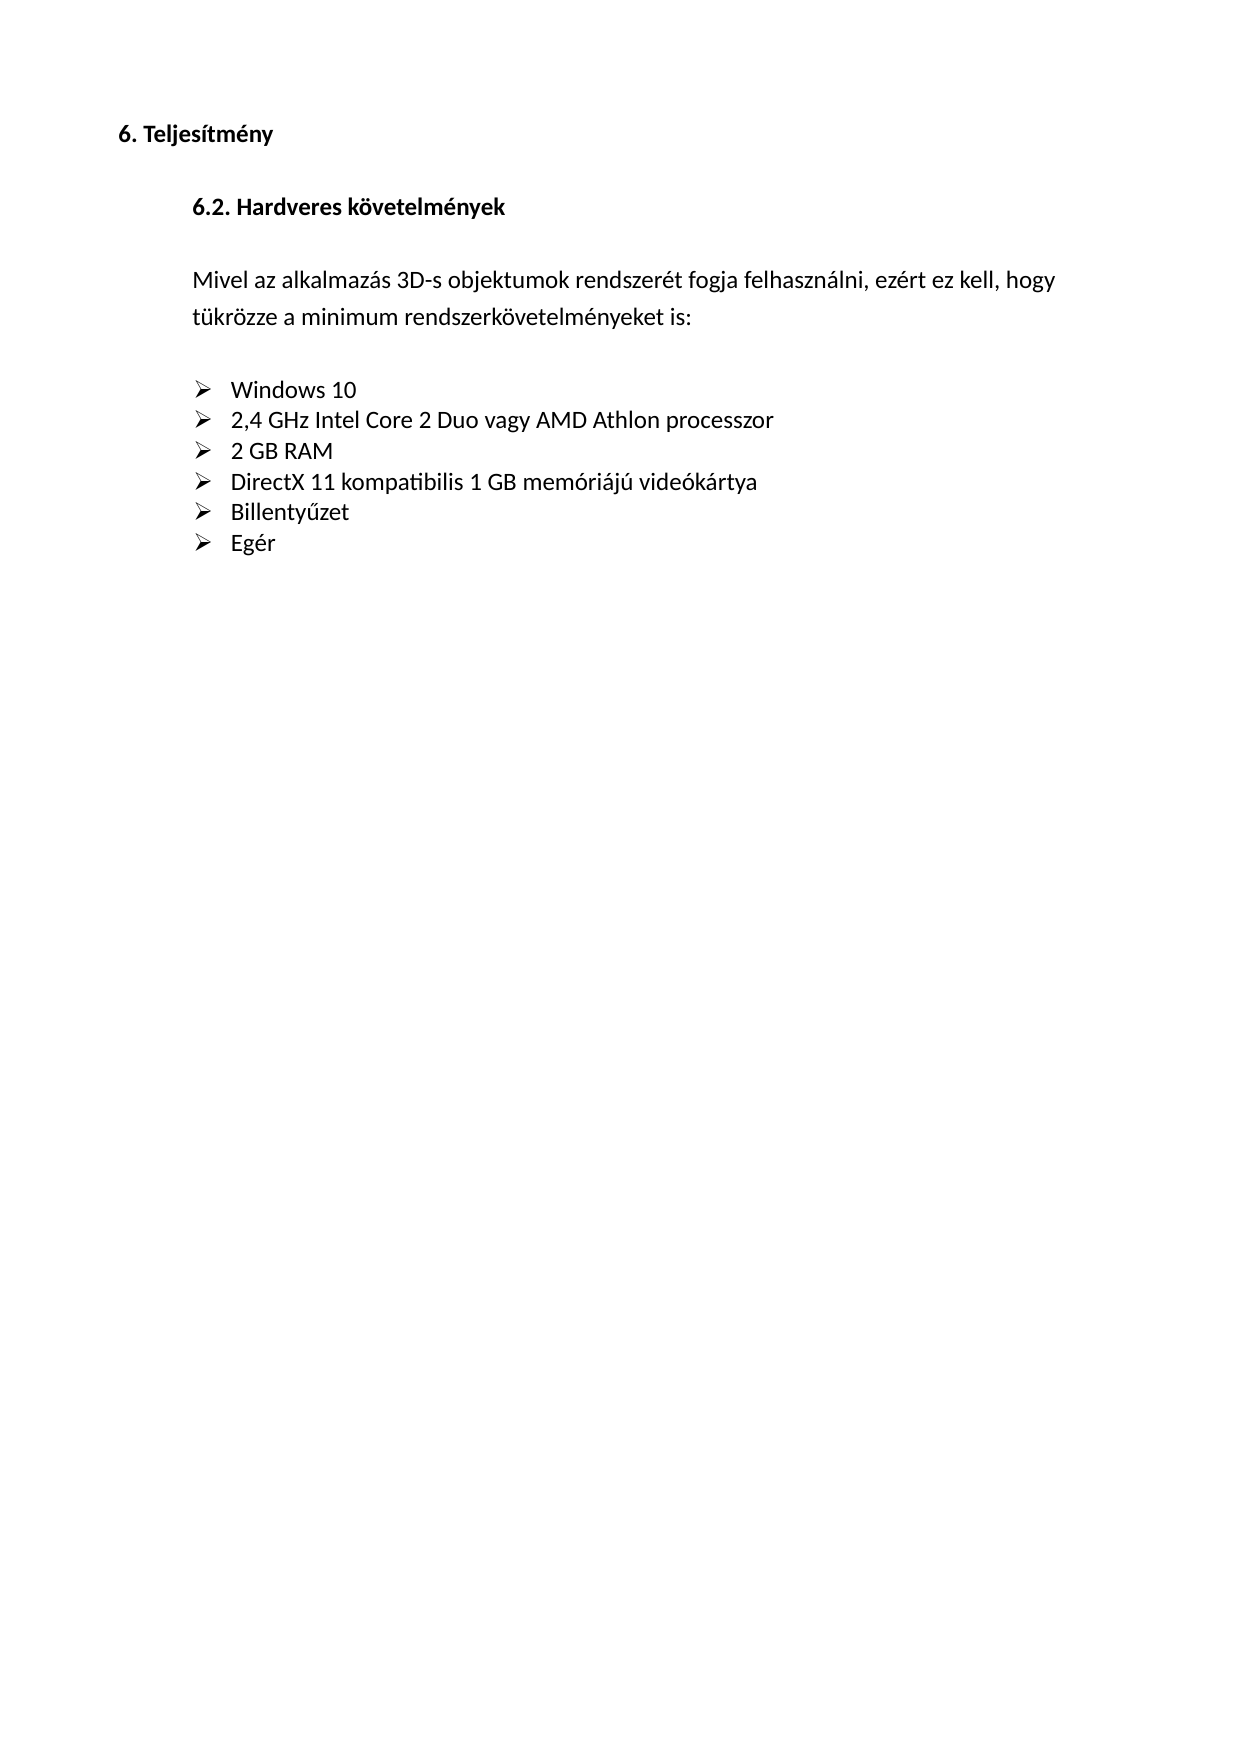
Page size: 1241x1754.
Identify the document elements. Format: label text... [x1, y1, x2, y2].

list 2,4 GHz Intel Core 2 Duo vagy AMD Athlon processzor [193, 404, 1122, 435]
list Billentyűzet [193, 496, 1122, 527]
list Windows 10 [193, 374, 1122, 404]
list Egér [193, 527, 1122, 557]
list 2 GB RAM [193, 435, 1122, 466]
list DirectX 11 kompatibilis 1 GB memóriájú videókártya [193, 466, 1122, 496]
text 6. Teljesítmény [118, 118, 1122, 149]
text Mivel az alkalmazás 3D-s objektumok rendszerét fogja felhasználni, ezért ez kell, hogy tükrözze a minimum rendszerkövetelményeket is: [192, 264, 1122, 331]
text 6.2. Hardveres követelmények [192, 191, 1122, 222]
